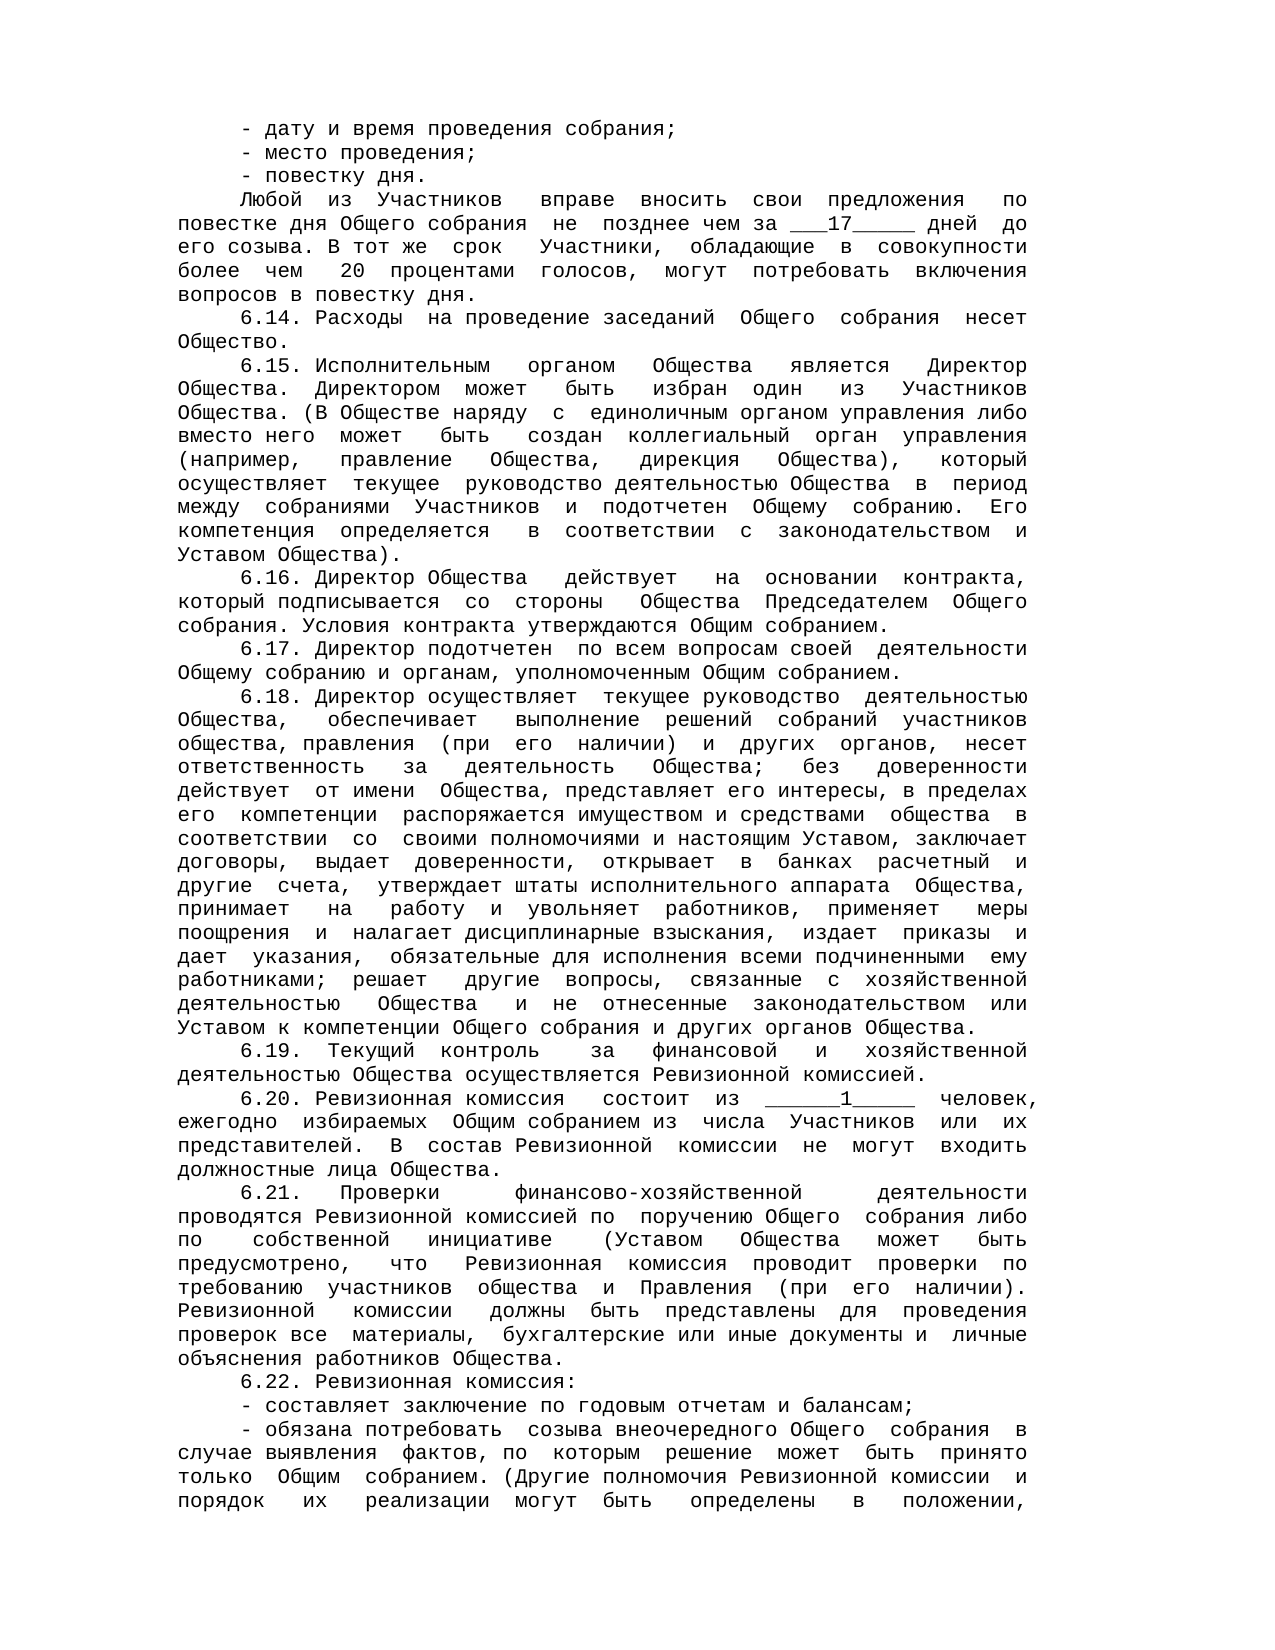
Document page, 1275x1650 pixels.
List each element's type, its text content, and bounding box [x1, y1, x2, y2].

text 6.19. Текущий контроль за финансовой и хозяйственной [177, 1040, 1186, 1064]
text 6.17. Директор подотчетен по всем вопросам своей деятельности [177, 638, 1186, 662]
text вместо него может быть создан коллегиальный орган управления [177, 426, 1186, 449]
text более чем 20 процентами голосов, могут потребовать включения [177, 260, 1186, 284]
text случае выявления фактов, по которым решение может быть принято [177, 1442, 1186, 1466]
text поощрения и налагает дисциплинарные взыскания, издает приказы и [177, 922, 1186, 946]
text работниками; решает другие вопросы, связанные с хозяйственной [177, 969, 1186, 993]
text - обязана потребовать созыва внеочередного Общего собрания в [177, 1419, 1186, 1442]
text деятельностью Общества и не отнесенные законодательством или [177, 993, 1186, 1017]
text - дату и время проведения собрания; [177, 118, 1186, 142]
text другие счета, утверждает штаты исполнительного аппарата Общества, [177, 875, 1186, 898]
text Любой из Участников вправе вносить свои предложения по [177, 189, 1186, 213]
text (например, правление Общества, дирекция Общества), который [177, 449, 1186, 473]
text предусмотрено, что Ревизионная комиссия проводит проверки по [177, 1253, 1186, 1277]
text действует от имени Общества, представляет его интересы, в пределах [177, 780, 1186, 804]
text 6.16. Директор Общества действует на основании контракта, [177, 567, 1186, 591]
text объяснения работников Общества. [177, 1348, 1186, 1371]
text проводятся Ревизионной комиссией по поручению Общего собрания либо [177, 1206, 1186, 1229]
text собрания. Условия контракта утверждаются Общим собранием. [177, 615, 1186, 638]
text деятельностью Общества осуществляется Ревизионной комиссией. [177, 1064, 1186, 1088]
text проверок все материалы, бухгалтерские или иные документы и личные [177, 1324, 1186, 1348]
text его созыва. В тот же срок Участники, обладающие в совокупности [177, 236, 1186, 260]
text 6.15. Исполнительным органом Общества является Директор [177, 354, 1186, 378]
text требованию участников общества и Правления (при его наличии). [177, 1277, 1186, 1300]
text Общество. [177, 331, 1186, 354]
text должностные лица Общества. [177, 1158, 1186, 1182]
text его компетенции распоряжается имуществом и средствами общества в [177, 804, 1186, 827]
text между собраниями Участников и подотчетен Общему собранию. Его [177, 496, 1186, 520]
text ответственность за деятельность Общества; без доверенности [177, 757, 1186, 780]
text 6.22. Ревизионная комиссия: [177, 1371, 1186, 1395]
text компетенция определяется в соответствии с законодательством и [177, 520, 1186, 544]
text Ревизионной комиссии должны быть представлены для проведения [177, 1300, 1186, 1324]
text повестке дня Общего собрания не позднее чем за ___17_____ дней до [177, 213, 1186, 236]
text соответствии со своими полномочиями и настоящим Уставом, заключает [177, 827, 1186, 851]
text 6.18. Директор осуществляет текущее руководство деятельностью [177, 686, 1186, 709]
text порядок их реализации могут быть определены в положении, [177, 1489, 1186, 1513]
text который подписывается со стороны Общества Председателем Общего [177, 591, 1186, 615]
text Общему собранию и органам, уполномоченным Общим собранием. [177, 662, 1186, 686]
text - место проведения; [177, 142, 1186, 165]
text дает указания, обязательные для исполнения всеми подчиненными ему [177, 946, 1186, 969]
text 6.21. Проверки финансово-хозяйственной деятельности [177, 1182, 1186, 1206]
text 6.14. Расходы на проведение заседаний Общего собрания несет [177, 307, 1186, 331]
text принимает на работу и увольняет работников, применяет меры [177, 898, 1186, 922]
text Общества. (В Обществе наряду с единоличным органом управления либо [177, 402, 1186, 426]
text 6.20. Ревизионная комиссия состоит из ______1_____ человек, [177, 1088, 1186, 1111]
text Общества. Директором может быть избран один из Участников [177, 378, 1186, 402]
text представителей. В состав Ревизионной комиссии не могут входить [177, 1135, 1186, 1158]
text ежегодно избираемых Общим собранием из числа Участников или их [177, 1111, 1186, 1135]
text - составляет заключение по годовым отчетам и балансам; [177, 1395, 1186, 1419]
text - повестку дня. [177, 165, 1186, 189]
text общества, правления (при его наличии) и других органов, несет [177, 733, 1186, 757]
text только Общим собранием. (Другие полномочия Ревизионной комиссии и [177, 1466, 1186, 1489]
text Уставом к компетенции Общего собрания и других органов Общества. [177, 1017, 1186, 1040]
text договоры, выдает доверенности, открывает в банках расчетный и [177, 851, 1186, 875]
text Общества, обеспечивает выполнение решений собраний участников [177, 709, 1186, 733]
text вопросов в повестку дня. [177, 284, 1186, 307]
text осуществляет текущее руководство деятельностью Общества в период [177, 473, 1186, 496]
text Уставом Общества). [177, 544, 1186, 567]
text по собственной инициативе (Уставом Общества может быть [177, 1229, 1186, 1253]
